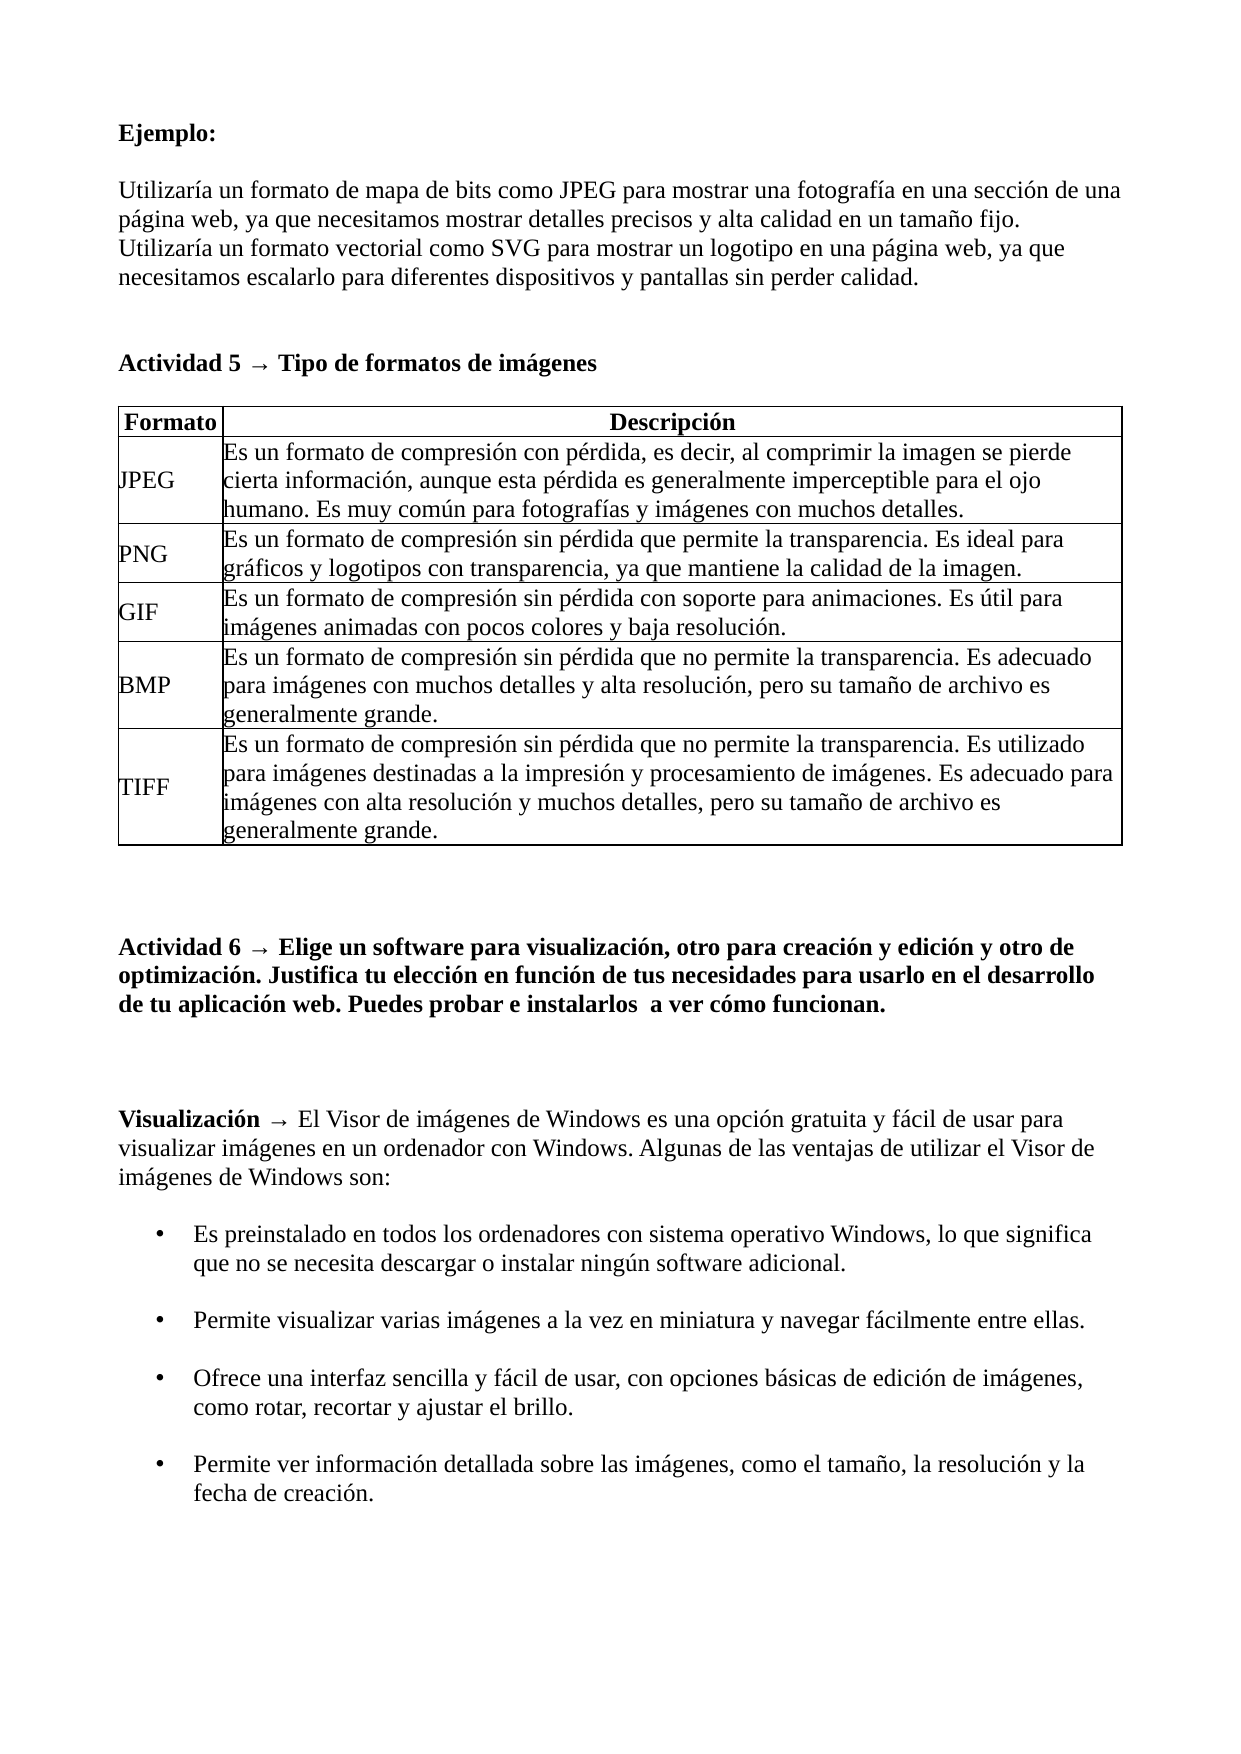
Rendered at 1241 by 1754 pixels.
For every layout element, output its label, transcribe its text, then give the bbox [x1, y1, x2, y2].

table_cell Es un formato de compresión con pérdida, es decir, al comprimir la imagen se pierde cierta información, aunque esta pérdida es generalmente imperceptible para el ojo humano. Es muy común para fotografías y imágenes con muchos detalles. [224, 437, 1121, 523]
table_cell TIFF [119, 729, 222, 844]
list Ofrece una interfaz sencilla y fácil de usar, con opciones básicas de edición de imágenes, como rotar, recortar y ajustar el brillo. [156, 1363, 1122, 1421]
table_cell JPEG [119, 437, 222, 523]
list Es preinstalado en todos los ordenadores con sistema operativo Windows, lo que significa que no se necesita descargar o instalar ningún software adicional. [156, 1219, 1122, 1277]
text Actividad 6 → Elige un software para visualización, otro para creación y edición y otro de optimización. Justifica tu elección en función de tus necesidades para usarlo en el desarrollo de tu aplicación web. Puedes probar e instalarlos a ver cómo funcionan. [118, 932, 1122, 1018]
table_cell Es un formato de compresión sin pérdida con soporte para animaciones. Es útil para imágenes animadas con pocos colores y baja resolución. [224, 583, 1121, 641]
table_header Descripción [224, 407, 1121, 436]
table_cell Es un formato de compresión sin pérdida que no permite la transparencia. Es utilizado para imágenes destinadas a la impresión y procesamiento de imágenes. Es adecuado para imágenes con alta resolución y muchos detalles, pero su tamaño de archivo es generalmente grande. [224, 729, 1121, 844]
text Utilizaría un formato vectorial como SVG para mostrar un logotipo en una página web, ya que necesitamos escalarlo para diferentes dispositivos y pantallas sin perder calidad. [118, 233, 1122, 291]
text Actividad 5 → Tipo de formatos de imágenes [118, 348, 1122, 377]
list Permite ver información detallada sobre las imágenes, como el tamaño, la resolución y la fecha de creación. [156, 1449, 1122, 1507]
table_header Formato [119, 407, 222, 436]
table_cell GIF [119, 583, 222, 641]
table_cell PNG [119, 524, 222, 582]
text Visualización → El Visor de imágenes de Windows es una opción gratuita y fácil de usar para visualizar imágenes en un ordenador con Windows. Algunas de las ventajas de utilizar el Visor de imágenes de Windows son: [118, 1104, 1122, 1191]
table_cell BMP [119, 642, 222, 728]
table_cell Es un formato de compresión sin pérdida que no permite la transparencia. Es adecuado para imágenes con muchos detalles y alta resolución, pero su tamaño de archivo es generalmente grande. [224, 642, 1121, 728]
text Utilizaría un formato de mapa de bits como JPEG para mostrar una fotografía en una sección de una página web, ya que necesitamos mostrar detalles precisos y alta calidad en un tamaño fijo. [118, 176, 1122, 233]
list Permite visualizar varias imágenes a la vez en miniatura y navegar fácilmente entre ellas. [156, 1306, 1122, 1334]
text Ejemplo: [118, 118, 1122, 147]
table_cell Es un formato de compresión sin pérdida que permite la transparencia. Es ideal para gráficos y logotipos con transparencia, ya que mantiene la calidad de la imagen. [224, 524, 1121, 582]
